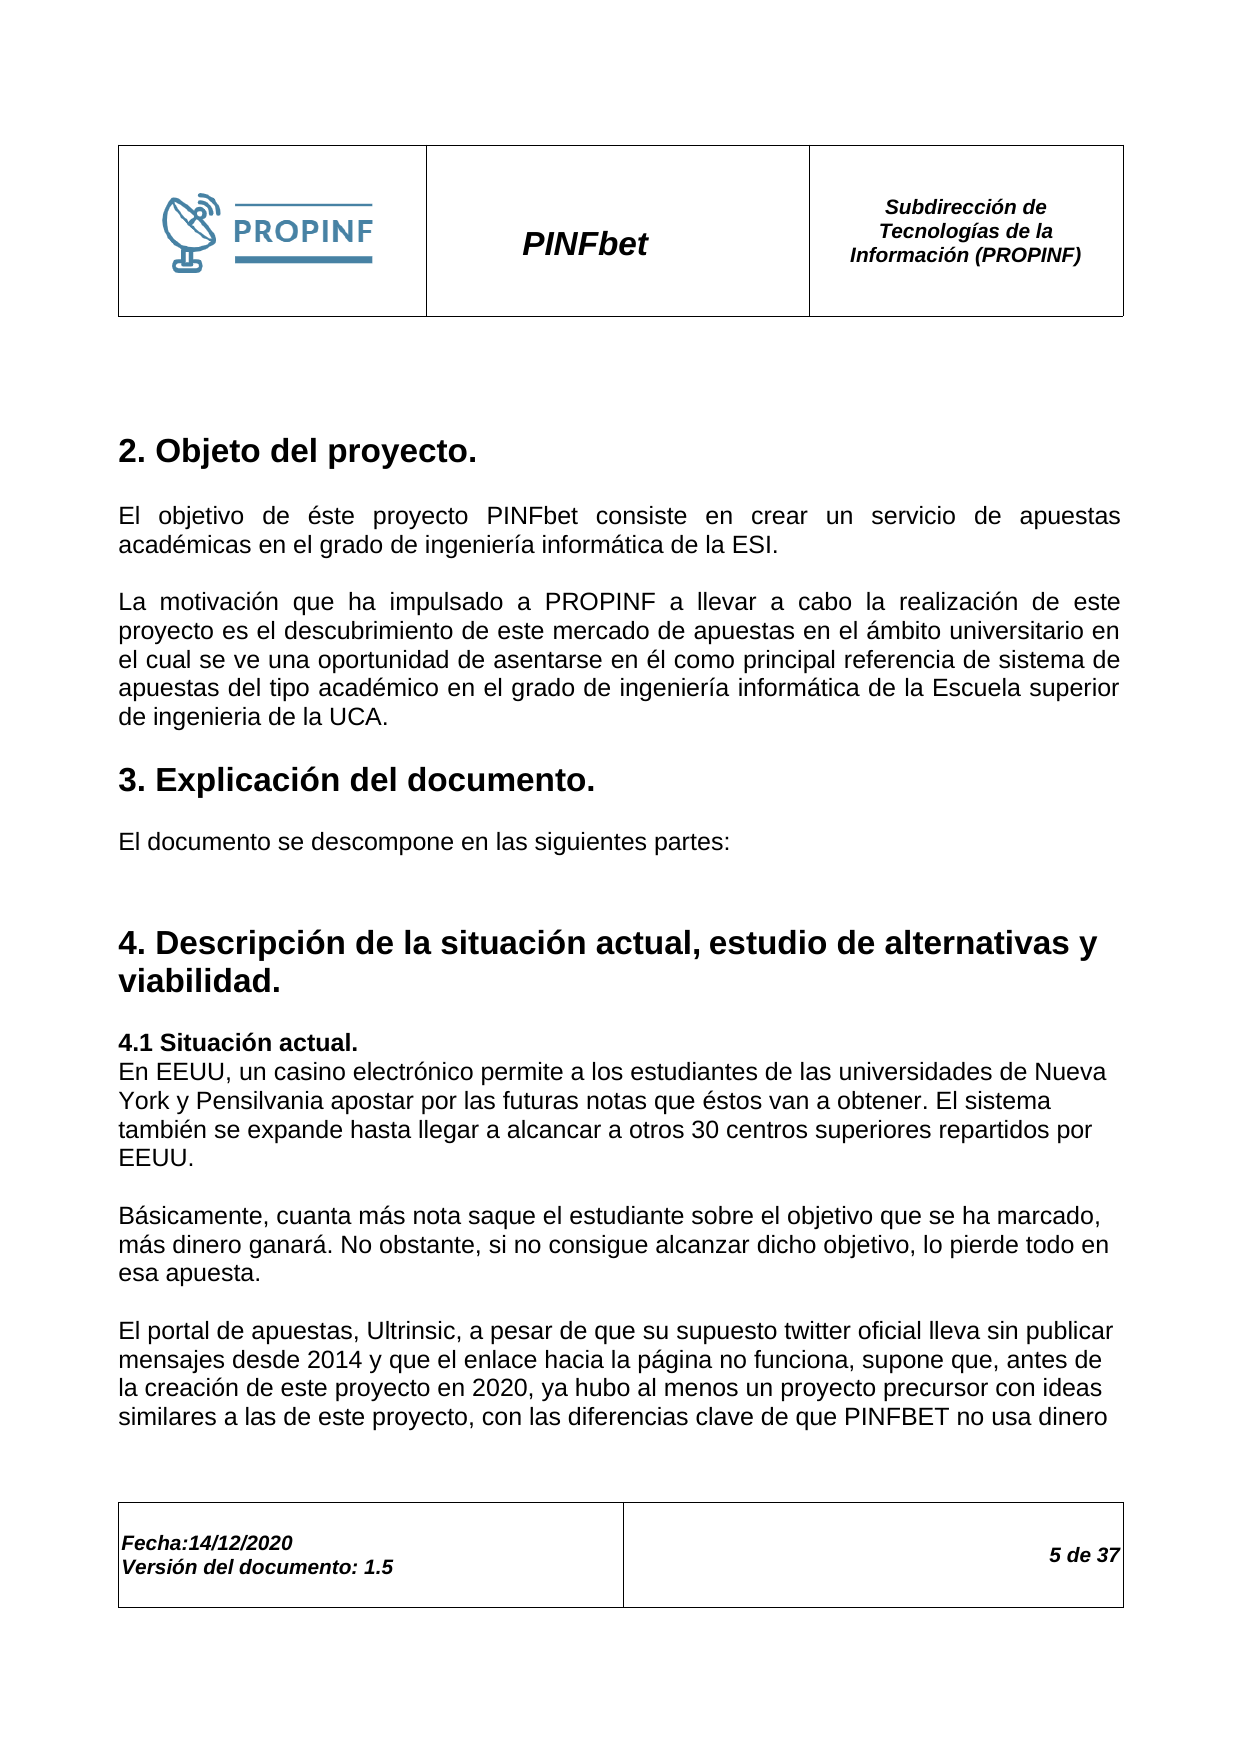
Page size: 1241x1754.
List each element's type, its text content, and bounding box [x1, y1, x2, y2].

text La motivación que ha impulsado a PROPINF a llevar a cabo la realización de este proyecto es el descubrimiento de este mercado de apuestas en el ámbito universitario en el cual se ve una oportunidad de asentarse en él como principal referencia de sistema de apuestas del tipo académico en el grado de ingeniería informática de la Escuela superior de ingenieria de la UCA. [118, 587, 1122, 731]
text 4. Descripción de la situación actual, estudio de alternativas y viabilidad. [118, 923, 1122, 999]
text 2. Objeto del proyecto. [118, 431, 1122, 469]
text El portal de apuestas, Ultrinsic, a pesar de que su supuesto twitter oficial lleva sin publicar mensajes desde 2014 y que el enlace hacia la página no funciona, supone que, antes de la creación de este proyecto en 2020, ya hubo al menos un proyecto precursor con ideas similares a las de este proyecto, con las diferencias clave de que PINFBET no usa dinero [118, 1316, 1122, 1431]
picture [126, 170, 414, 301]
text 3. Explicación del documento. [118, 759, 1122, 798]
text El objetivo de éste proyecto PINFbet consiste en crear un servicio de apuestas académicas en el grado de ingeniería informática de la ESI. [118, 501, 1122, 558]
text 4.1 Situación actual. [118, 1028, 1122, 1057]
text Básicamente, cuanta más nota saque el estudiante sobre el objetivo que se ha marcado, más dinero ganará. No obstante, si no consigue alcanzar dicho objetivo, lo pierde todo en esa apuesta. [118, 1201, 1122, 1287]
text En EEUU, un casino electrónico permite a los estudiantes de las universidades de Nueva York y Pensilvania apostar por las futuras notas que éstos van a obtener. El sistema también se expande hasta llegar a alcancar a otros 30 centros superiores repartidos por EEUU. [118, 1057, 1122, 1172]
text El documento se descompone en las siguientes partes: [118, 827, 1122, 856]
